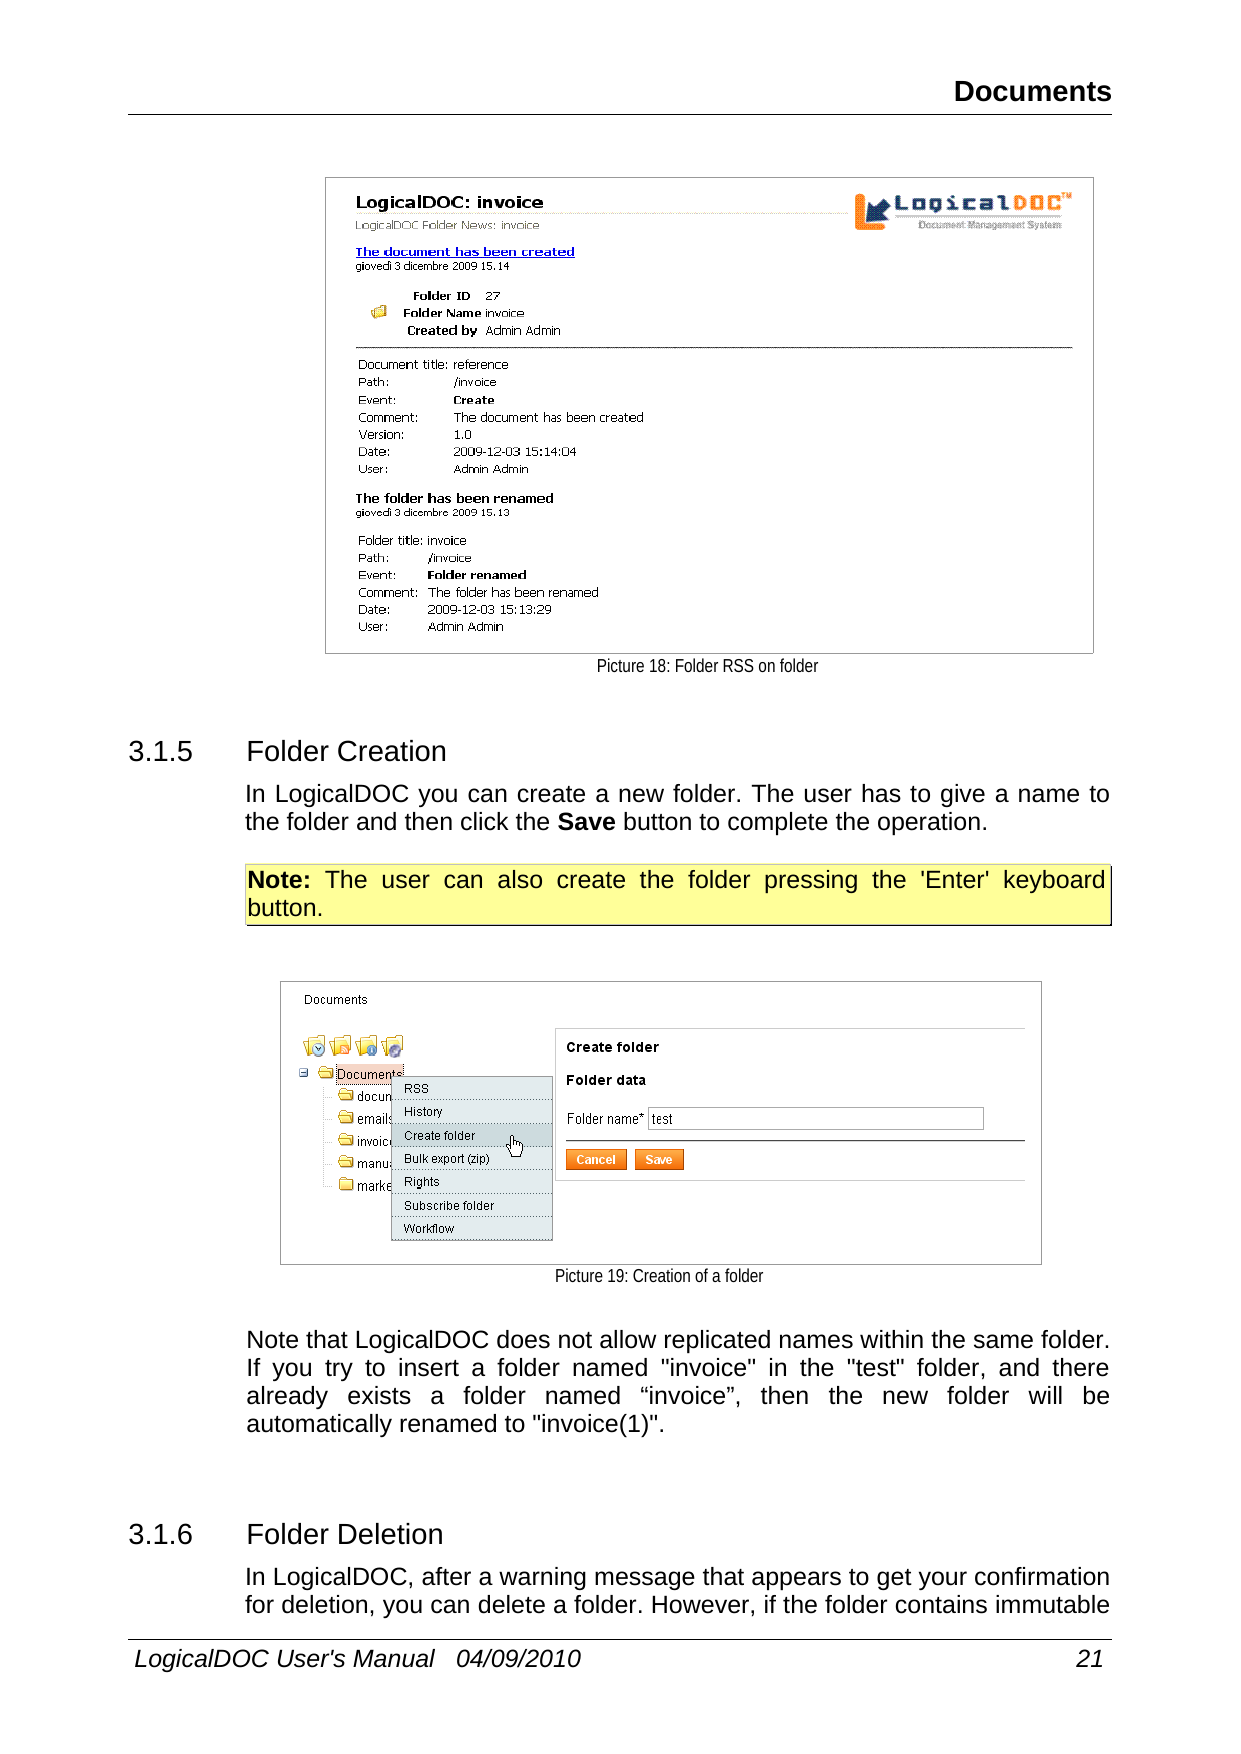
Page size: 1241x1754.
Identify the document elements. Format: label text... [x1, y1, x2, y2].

text In LogicalDOC, after a warning message that appears to get your confirmation for deletion, you can delete a folder. However, if the folder contains immutable [245, 1563, 1112, 1619]
text Picture 18: Folder RSS on folder [324, 653, 1090, 674]
text In LogicalDOC you can create a new folder. The user has to give a name to the folder and then click the Save button to complete the operation. [245, 780, 1112, 836]
subtitle Folder Deletion [128, 1518, 1112, 1551]
text Note: The user can also create the folder pressing the 'Enter' keyboard button. [246, 865, 1110, 924]
text Note that LogicalDOC does not allow replicated names within the same folder. If you try to insert a folder named "invoice" in the "test" folder, and there already exists a folder named “invoice”, then the new folder will be automatically renamed to "invoice(1)". [246, 1326, 1112, 1437]
picture [296, 990, 1025, 1255]
subtitle Folder Creation [128, 735, 1112, 767]
text Picture 19: Creation of a folder [279, 1264, 1039, 1287]
